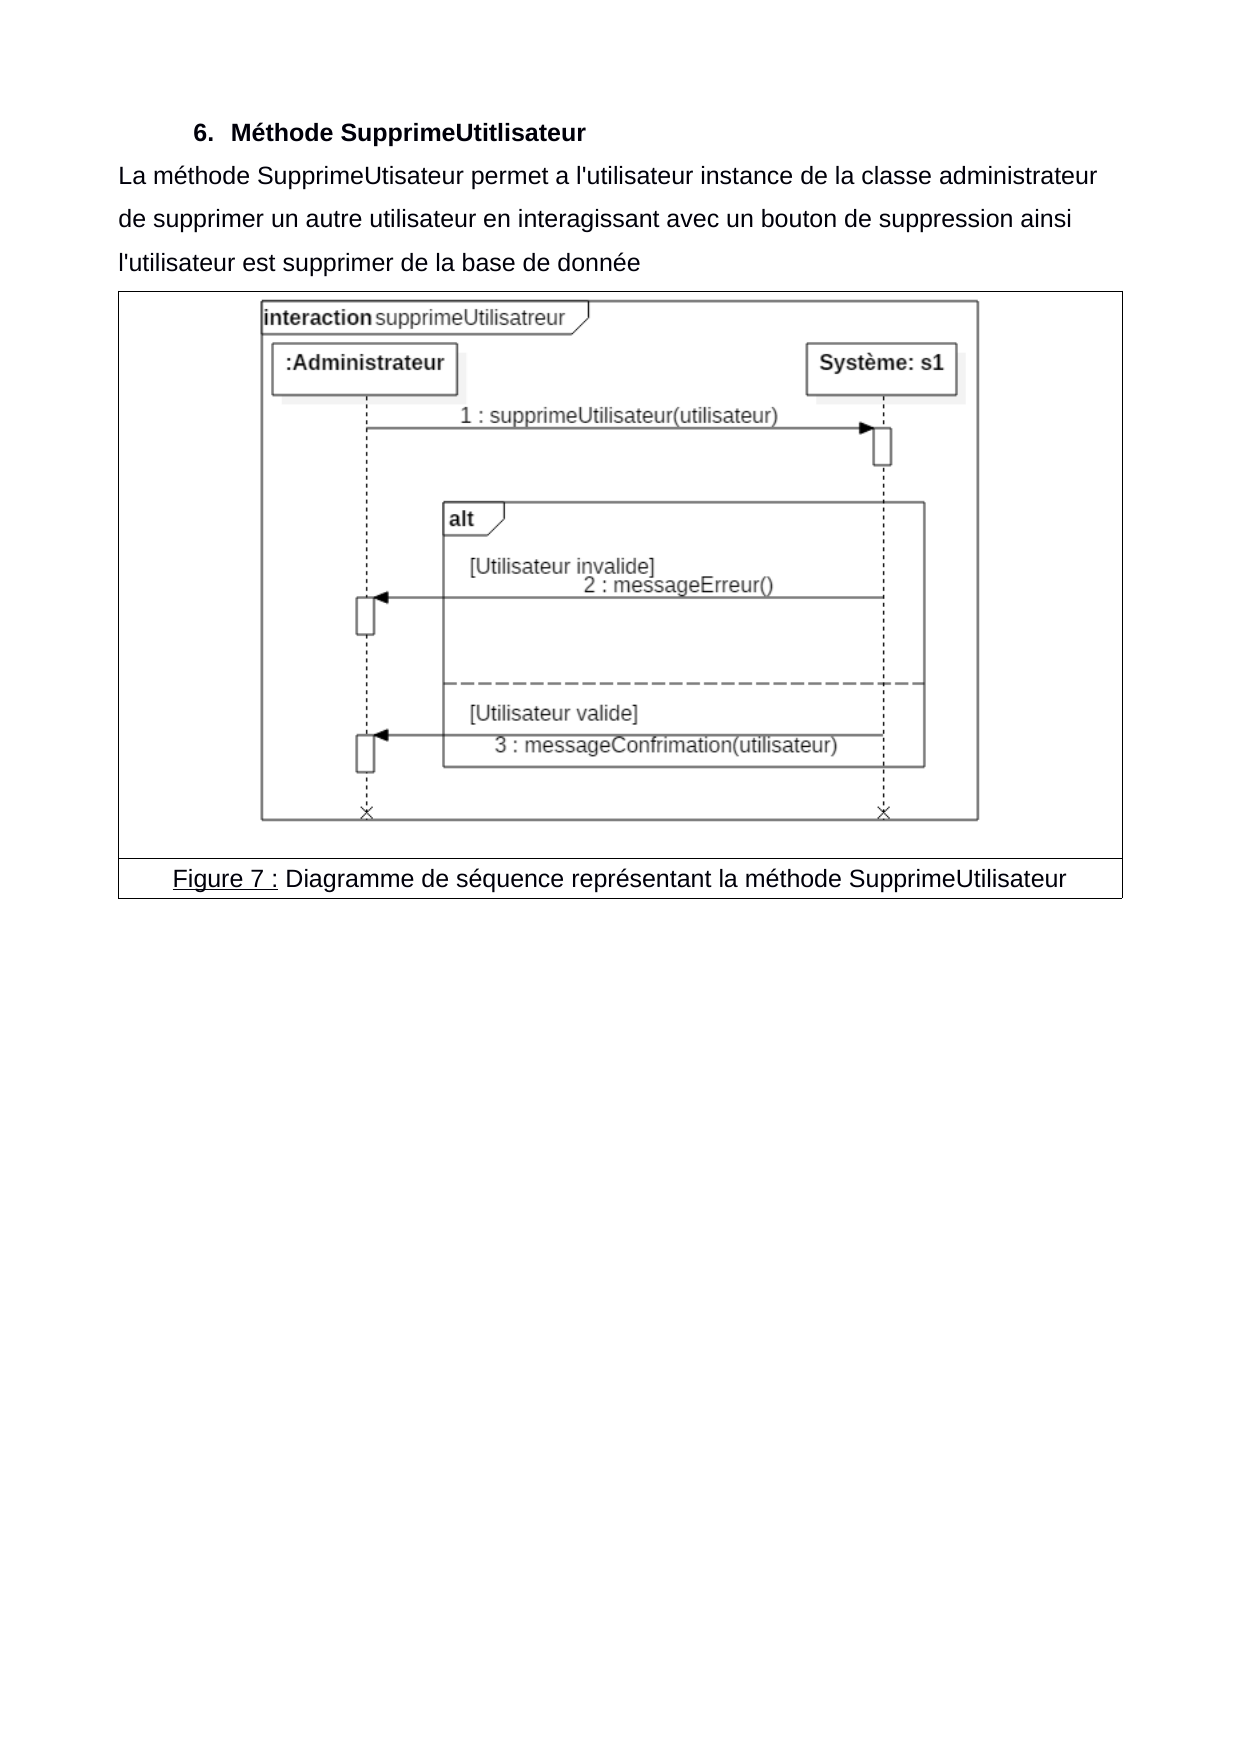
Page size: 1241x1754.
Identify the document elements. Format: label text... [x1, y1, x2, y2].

list Méthode SupprimeUtitlisateur [193, 118, 1122, 147]
text La méthode SupprimeUtisateur permet a l'utilisateur instance de la classe administrateur de supprimer un autre utilisateur en interagissant avec un bouton de suppression ainsi l'utilisateur est supprimer de la base de donnée [118, 161, 1122, 276]
picture [258, 296, 982, 824]
table_cell Figure 7 : Diagramme de séquence représentant la méthode SupprimeUtilisateur [119, 859, 1122, 898]
table_header [119, 292, 1122, 858]
